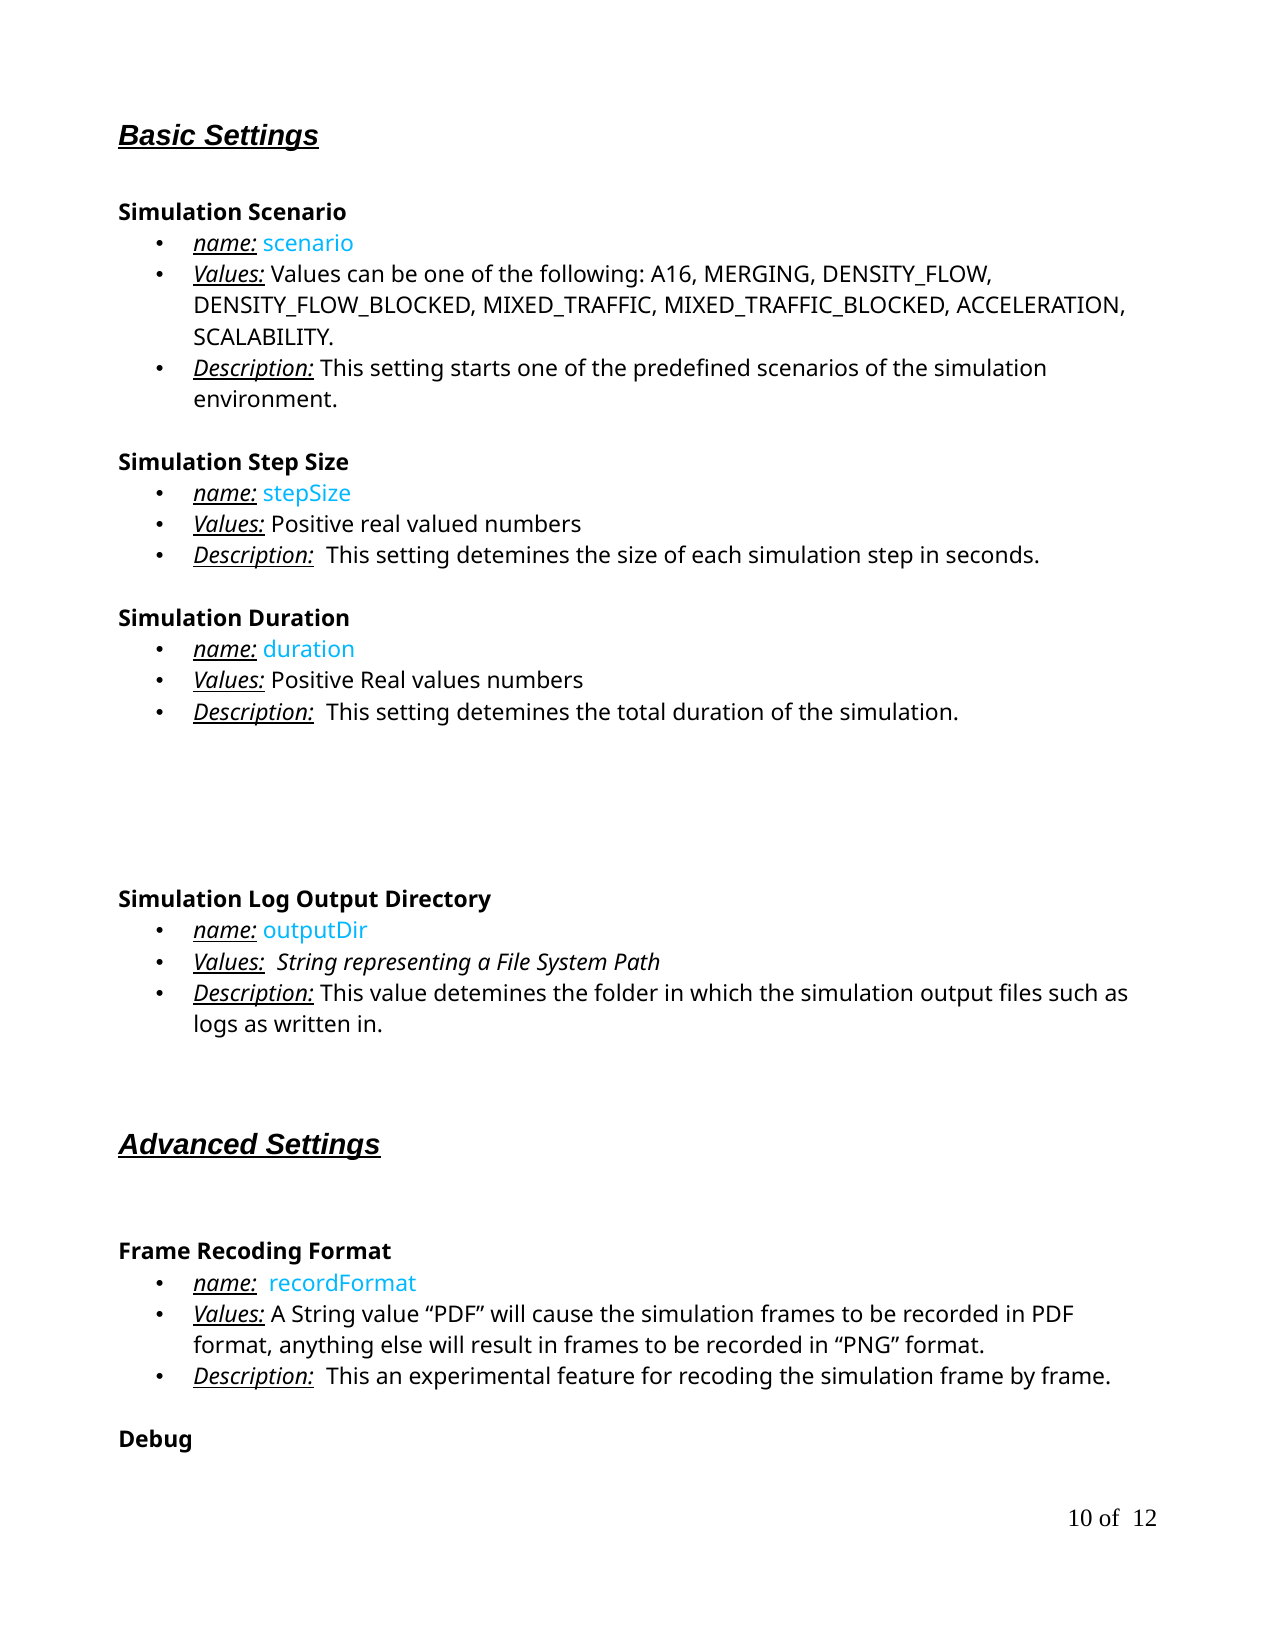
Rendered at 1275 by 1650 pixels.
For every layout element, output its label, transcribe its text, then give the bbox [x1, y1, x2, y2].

list Description: This an experimental feature for recoding the simulation frame by frame. [156, 1360, 1157, 1391]
list name: duration [156, 633, 1157, 664]
list Values: String representing a File System Path [156, 945, 1157, 977]
list name: recordFormat [156, 1266, 1157, 1298]
subtitle Advanced Settings [118, 1127, 1157, 1160]
list Description: This setting detemines the size of each simulation step in seconds. [156, 539, 1157, 570]
list Values: A String value “PDF” will cause the simulation frames to be recorded in PDF format, anything else will result in frames to be recorded in “PNG” format. [156, 1298, 1157, 1360]
list Description: This value detemines the folder in which the simulation output files such as logs as written in. [156, 977, 1157, 1039]
list name: outputDir [156, 914, 1157, 945]
text Simulation Log Output Directory [118, 883, 1157, 914]
text Frame Recoding Format [118, 1235, 1157, 1266]
text Simulation Scenario [118, 195, 1157, 227]
subtitle Basic Settings [118, 118, 1157, 152]
text Simulation Step Size [118, 445, 1157, 477]
list Values: Positive Real values numbers [156, 664, 1157, 695]
list name: stepSize [156, 477, 1157, 508]
list name: scenario [156, 227, 1157, 258]
list Values: Values can be one of the following: A16, MERGING, DENSITY_FLOW, DENSITY_FLOW_BLOCKED, MIXED_TRAFFIC, MIXED_TRAFFIC_BLOCKED, ACCELERATION, SCALABILITY. [156, 258, 1157, 352]
text Simulation Duration [118, 602, 1157, 633]
list Description: This setting detemines the total duration of the simulation. [156, 695, 1157, 727]
list Values: Positive real valued numbers [156, 508, 1157, 539]
text Debug [118, 1423, 1157, 1454]
list Description: This setting starts one of the predefined scenarios of the simulation environment. [156, 352, 1157, 414]
